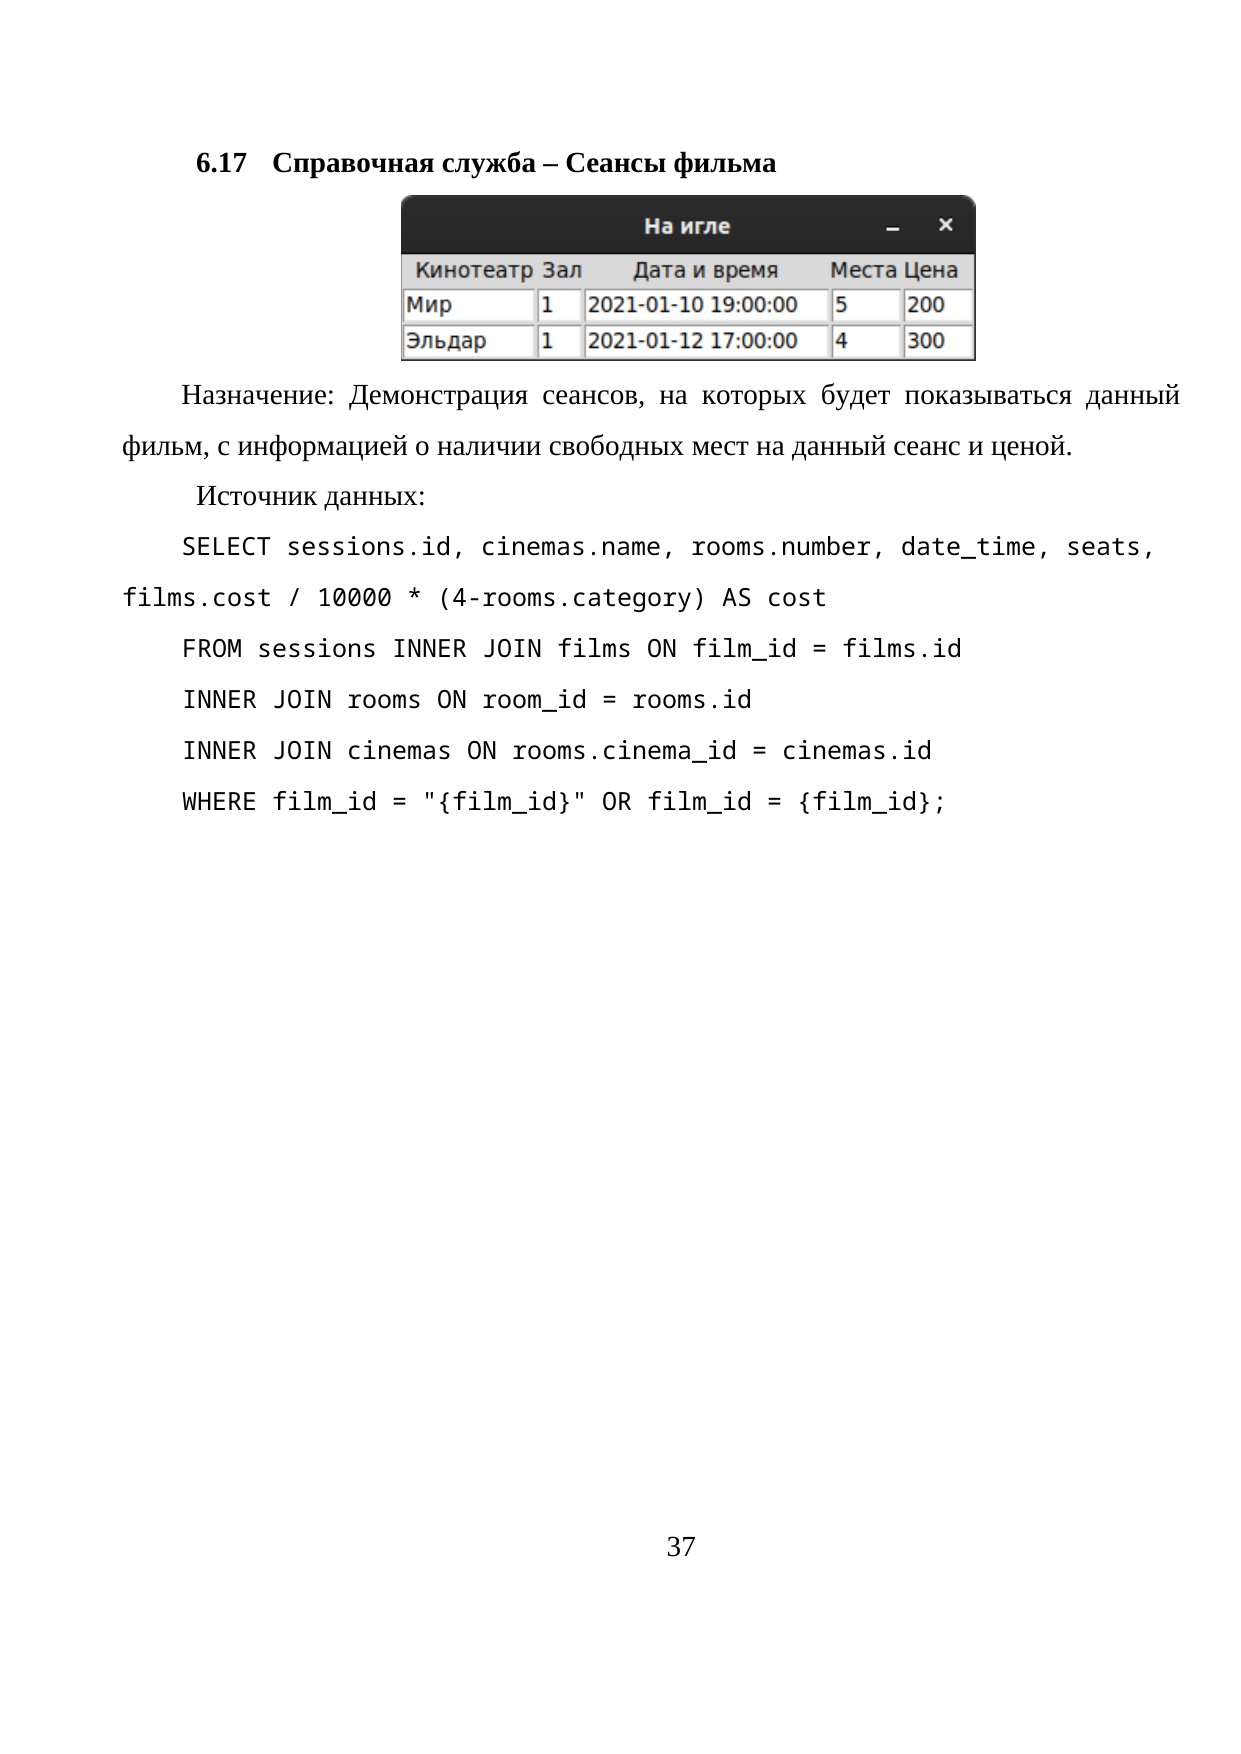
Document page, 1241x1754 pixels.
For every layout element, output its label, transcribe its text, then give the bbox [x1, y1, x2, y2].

picture [401, 195, 976, 361]
text Источник данных: [196, 478, 1181, 512]
text Назначение: Демонстрация сеансов, на которых будет показываться данный фильм, с информацией о наличии свободных мест на данный сеанс и ценой. [122, 377, 1181, 461]
subtitle Справочная служба – Сеансы фильма [196, 145, 1181, 178]
text SELECT sessions.id, cinemas.name, rooms.number, date_time, seats, films.cost / 10000 * (4-rooms.category) AS cost FROM sessions INNER JOIN films ON film_id = films.id INNER JOIN rooms ON room_id = rooms.id INNER JOIN cinemas ON rooms.cinema_id = cinemas.id WHERE film_id = "{film_id}" OR film_id = {film_id}; [122, 528, 1181, 818]
